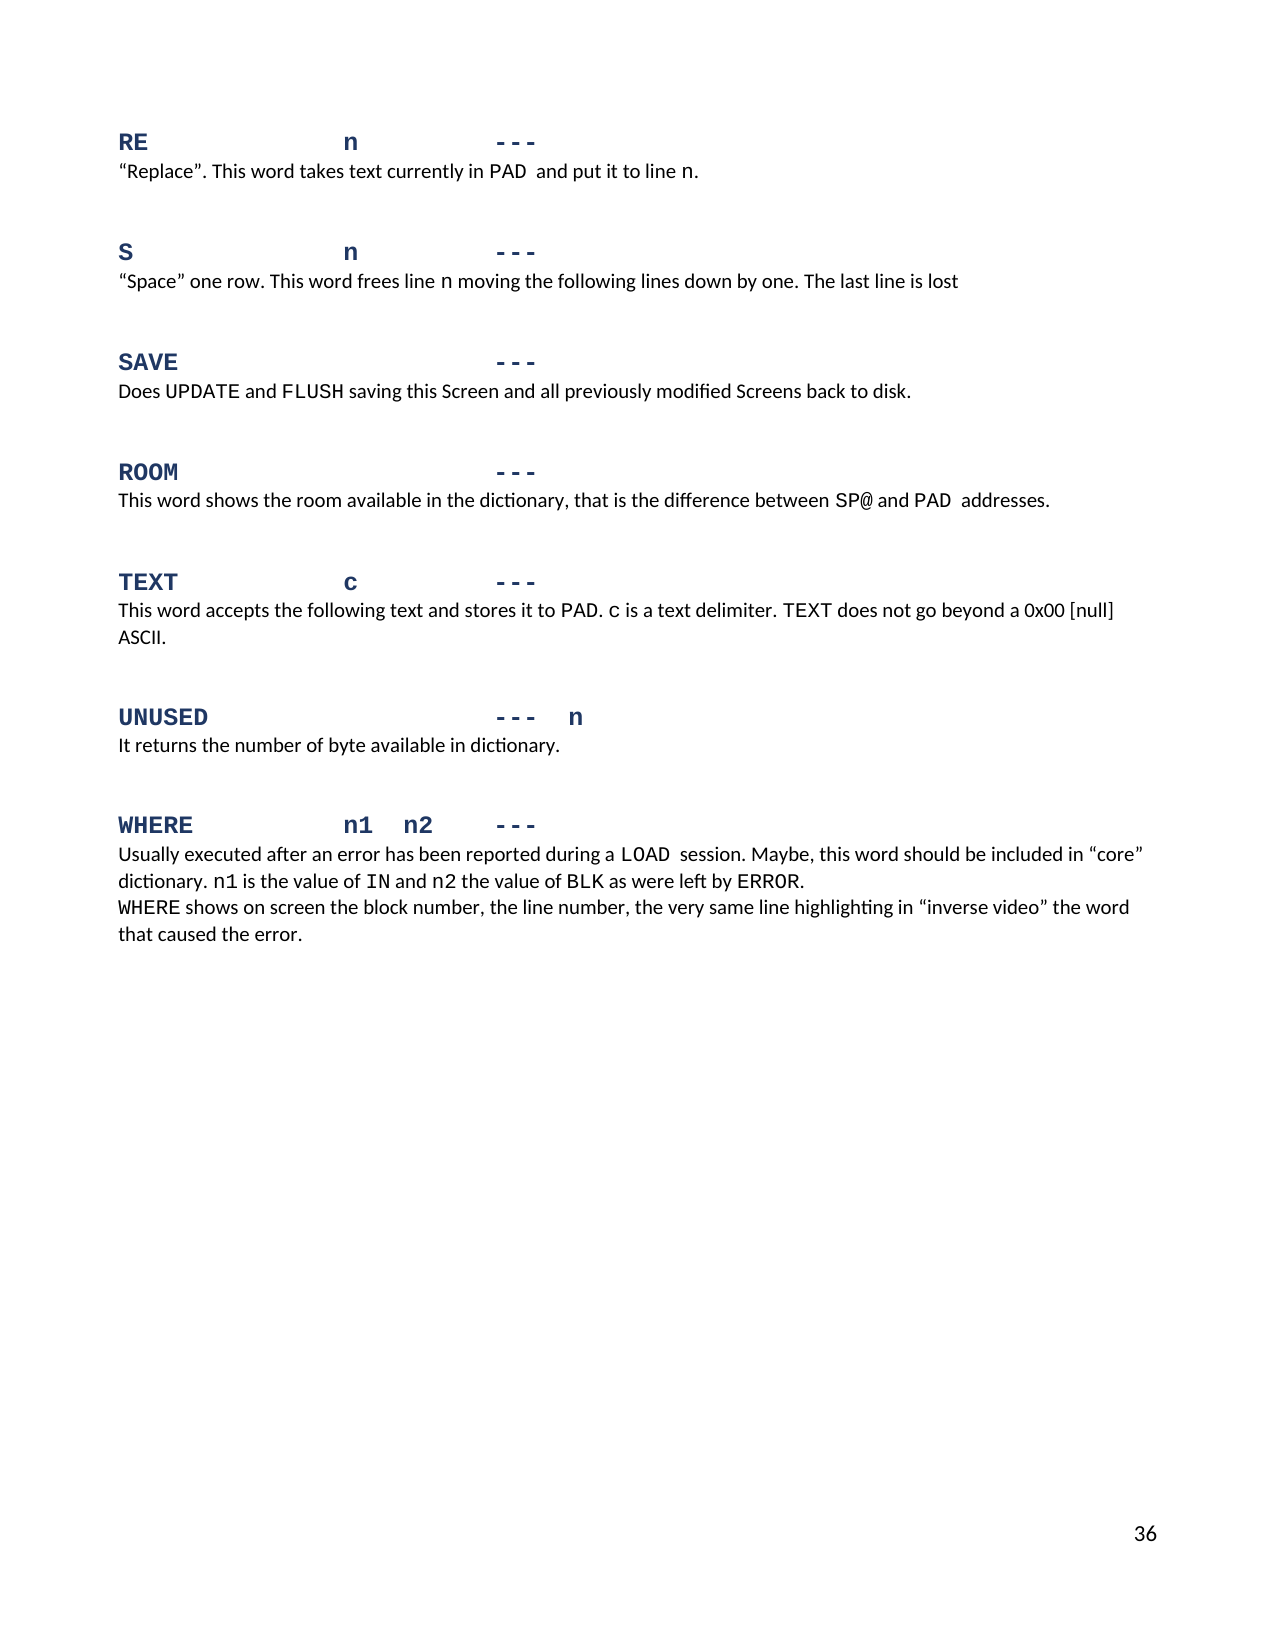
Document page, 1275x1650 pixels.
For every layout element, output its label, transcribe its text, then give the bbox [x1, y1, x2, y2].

subtitle SAVE --- [118, 349, 1157, 378]
subtitle TEXT c --- [118, 569, 1157, 597]
text It returns the number of byte available in dictionary. [118, 733, 1157, 758]
subtitle RE n --- [118, 130, 1157, 158]
text Does UPDATE and FLUSH saving this Screen and all previously modified Screens back to disk. [118, 378, 1157, 404]
text Usually executed after an error has been reported during a LOAD session. Maybe, this word should be included in “core” dictionary. n1 is the value of IN and n2 the value of BLK as were left by ERROR. [118, 841, 1157, 894]
text WHERE shows on screen the block number, the line number, the very same line highlighting in “inverse video” the word that caused the error. [118, 894, 1157, 946]
text This word shows the room available in the dictionary, that is the difference between SP@ and PAD addresses. [118, 488, 1157, 514]
subtitle S n --- [118, 240, 1157, 268]
subtitle ROOM --- [118, 459, 1157, 488]
text “Replace”. This word takes text currently in PAD and put it to line n. [118, 158, 1157, 185]
subtitle WHERE n1 n2 --- [118, 813, 1157, 841]
text “Space” one row. This word frees line n moving the following lines down by one. The last line is lost [118, 268, 1157, 294]
subtitle UNUSED --- n [118, 704, 1157, 733]
text This word accepts the following text and stores it to PAD. c is a text delimiter. TEXT does not go beyond a 0x00 [null] ASCII. [118, 597, 1157, 649]
